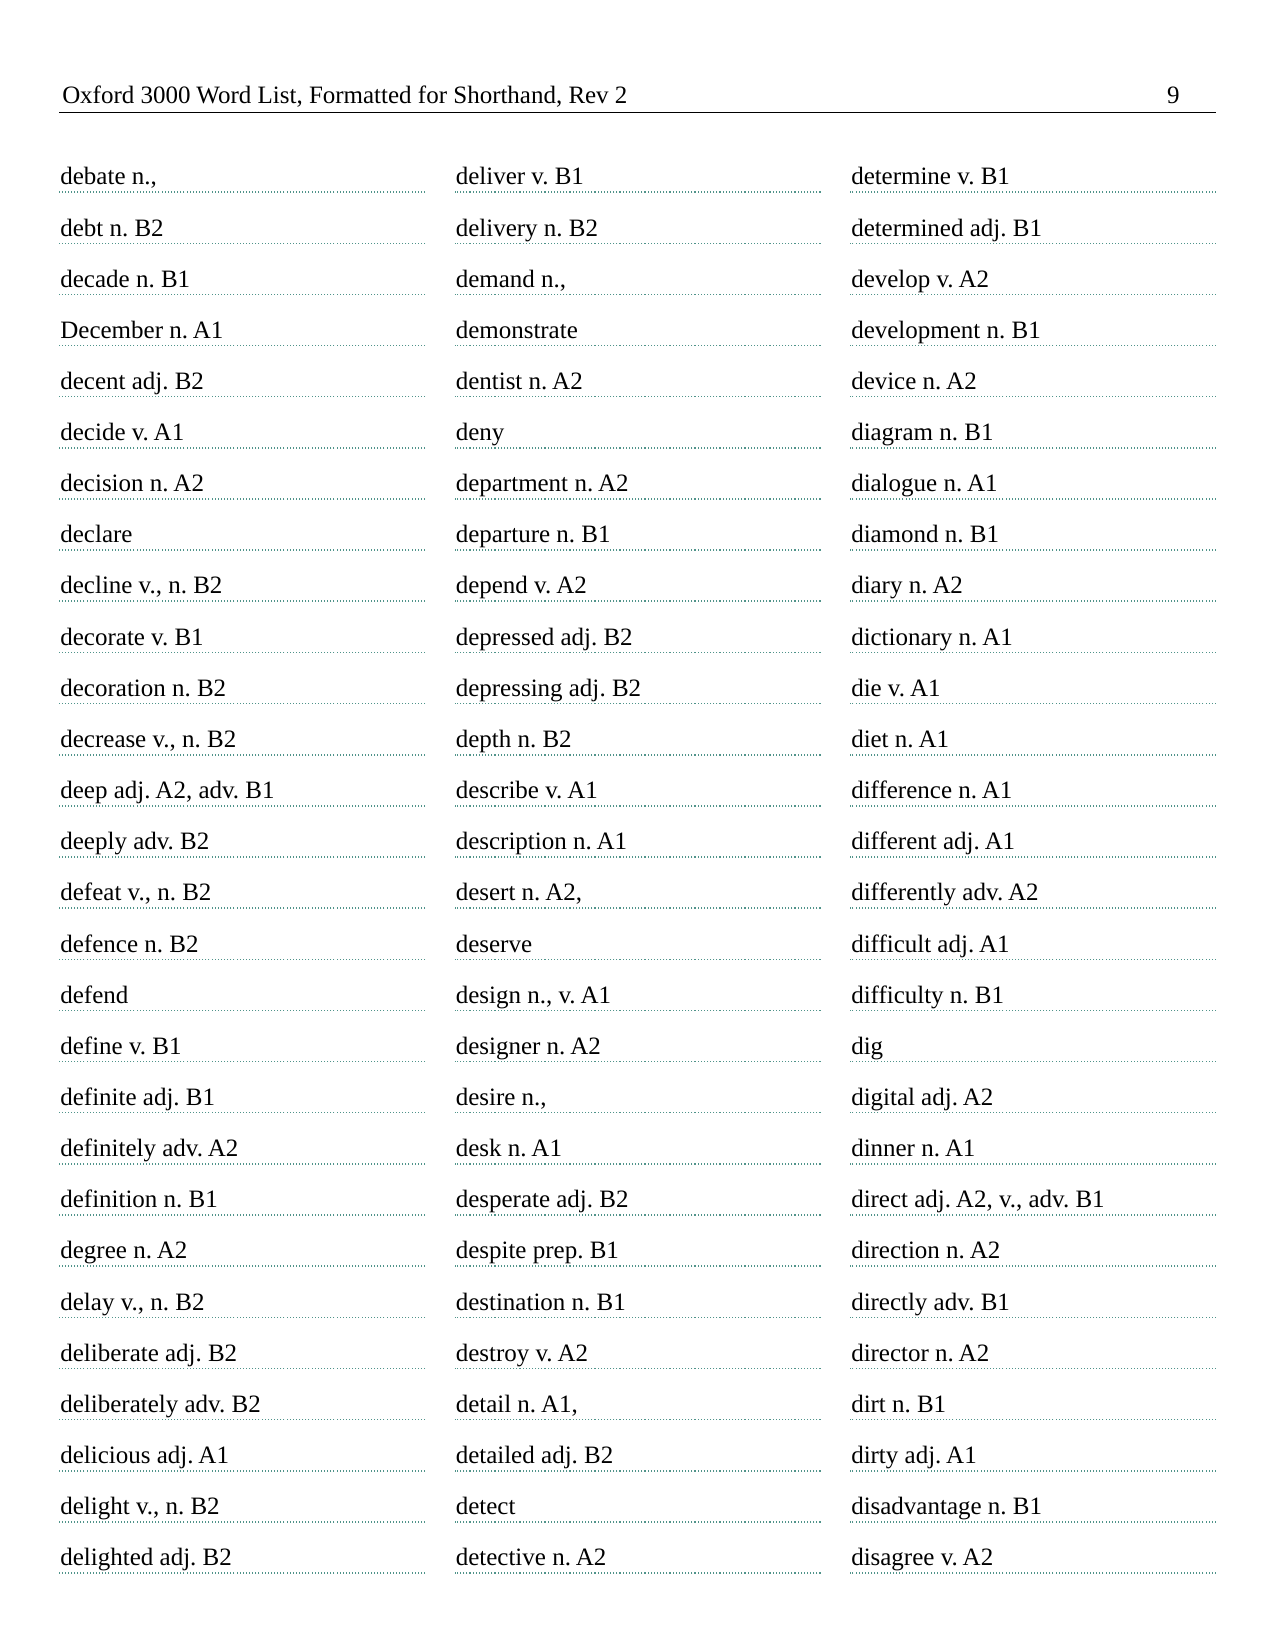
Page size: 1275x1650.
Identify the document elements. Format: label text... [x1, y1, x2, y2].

text destroy v. A2 [454, 1318, 821, 1369]
text decrease v., n. B2 [59, 704, 425, 756]
text develop v. A2 [850, 244, 1216, 295]
text desperate adj. B2 [454, 1165, 821, 1216]
text development n. B1 [850, 295, 1216, 346]
text delicious adj. A1 [59, 1420, 425, 1472]
text difficult adj. A1 [850, 909, 1216, 960]
text defeat v., n. B2 [59, 858, 425, 909]
text December n. A1 [59, 295, 425, 346]
text directly adv. B1 [850, 1267, 1216, 1318]
text deeply adv. B2 [59, 807, 425, 858]
text director n. A2 [850, 1318, 1216, 1369]
text determine v. B1 [850, 142, 1216, 193]
text delivery n. B2 [454, 193, 821, 244]
text despite prep. B1 [454, 1216, 821, 1267]
text decent adj. B2 [59, 346, 425, 397]
text direction n. A2 [850, 1216, 1216, 1267]
text diamond n. B1 [850, 500, 1216, 551]
text difficulty n. B1 [850, 960, 1216, 1011]
text different adj. A1 [850, 807, 1216, 858]
text designer n. A2 [454, 1011, 821, 1062]
text dinner n. A1 [850, 1113, 1216, 1165]
text disadvantage n. B1 [850, 1472, 1216, 1523]
text design n., v. A1 [454, 960, 821, 1011]
text definite adj. B1 [59, 1062, 425, 1113]
text deliberately adv. B2 [59, 1369, 425, 1420]
text direct adj. A2, v., adv. B1 [850, 1165, 1216, 1216]
text deny [454, 397, 821, 449]
text decade n. B1 [59, 244, 425, 295]
text destination n. B1 [454, 1267, 821, 1318]
text deliberate adj. B2 [59, 1318, 425, 1369]
text deliver v. B1 [454, 142, 821, 193]
text dictionary n. A1 [850, 602, 1216, 653]
text depressed adj. B2 [454, 602, 821, 653]
text definition n. B1 [59, 1165, 425, 1216]
text diagram n. B1 [850, 397, 1216, 449]
text delay v., n. B2 [59, 1267, 425, 1318]
text desert n. A2, [454, 858, 821, 909]
text debate n., [59, 142, 425, 193]
text defend [59, 960, 425, 1011]
text delighted adj. B2 [59, 1523, 425, 1574]
text decision n. A2 [59, 449, 425, 500]
text difference n. A1 [850, 756, 1216, 807]
text degree n. A2 [59, 1216, 425, 1267]
text device n. A2 [850, 346, 1216, 397]
text desire n., [454, 1062, 821, 1113]
text diet n. A1 [850, 704, 1216, 756]
text describe v. A1 [454, 756, 821, 807]
text diary n. A2 [850, 551, 1216, 602]
text detect [454, 1472, 821, 1523]
text department n. A2 [454, 449, 821, 500]
text demand n., [454, 244, 821, 295]
text depend v. A2 [454, 551, 821, 602]
text dialogue n. A1 [850, 449, 1216, 500]
text departure n. B1 [454, 500, 821, 551]
text define v. B1 [59, 1011, 425, 1062]
text decorate v. B1 [59, 602, 425, 653]
text delight v., n. B2 [59, 1472, 425, 1523]
text detective n. A2 [454, 1523, 821, 1574]
text deep adj. A2, adv. B1 [59, 756, 425, 807]
text decline v., n. B2 [59, 551, 425, 602]
text decoration n. B2 [59, 653, 425, 704]
text dig [850, 1011, 1216, 1062]
text dirty adj. A1 [850, 1420, 1216, 1472]
text decide v. A1 [59, 397, 425, 449]
text depth n. B2 [454, 704, 821, 756]
text description n. A1 [454, 807, 821, 858]
text digital adj. A2 [850, 1062, 1216, 1113]
text dirt n. B1 [850, 1369, 1216, 1420]
text detailed adj. B2 [454, 1420, 821, 1472]
text desk n. A1 [454, 1113, 821, 1165]
text depressing adj. B2 [454, 653, 821, 704]
text declare [59, 500, 425, 551]
text determined adj. B1 [850, 193, 1216, 244]
text demonstrate [454, 295, 821, 346]
text differently adv. A2 [850, 858, 1216, 909]
text definitely adv. A2 [59, 1113, 425, 1165]
text disagree v. A2 [850, 1523, 1216, 1574]
text defence n. B2 [59, 909, 425, 960]
text debt n. B2 [59, 193, 425, 244]
text deserve [454, 909, 821, 960]
text detail n. A1, [454, 1369, 821, 1420]
text die v. A1 [850, 653, 1216, 704]
text dentist n. A2 [454, 346, 821, 397]
